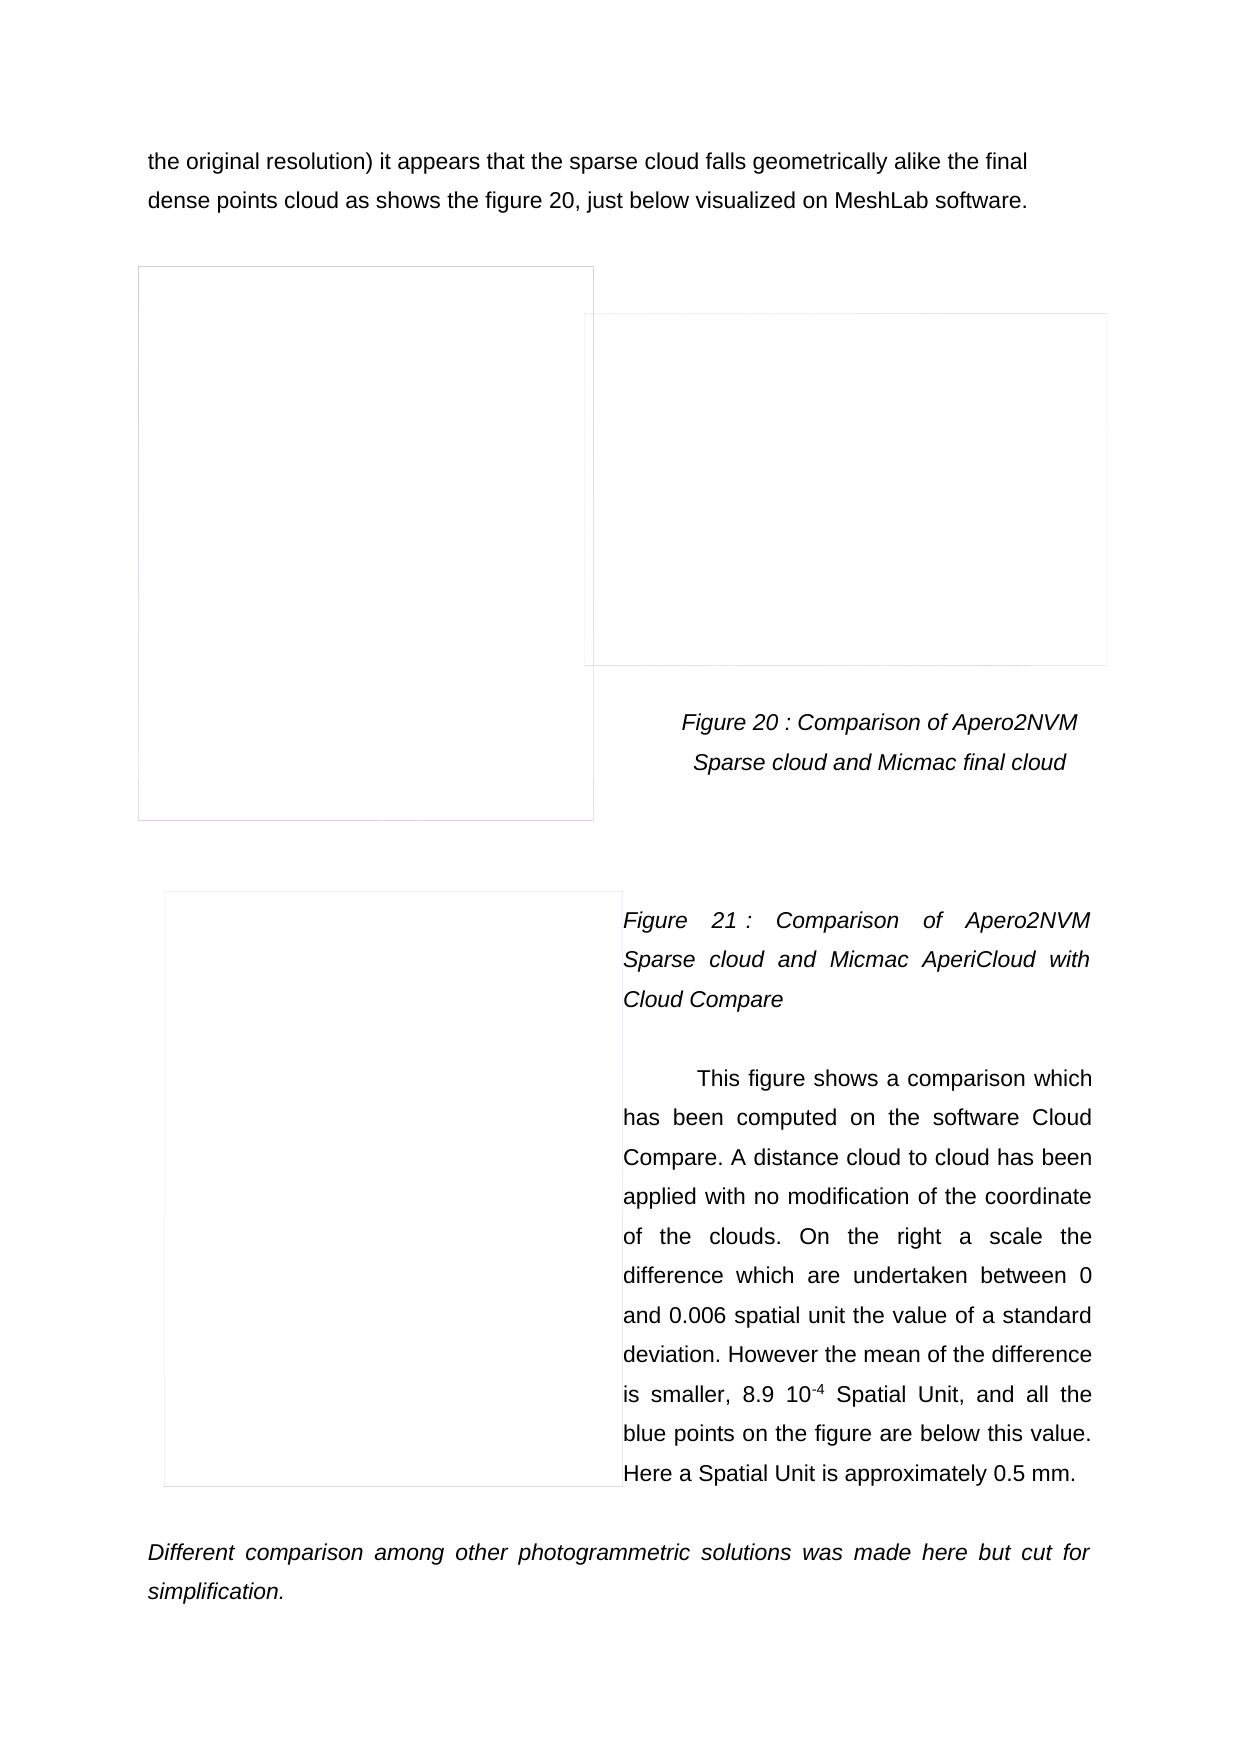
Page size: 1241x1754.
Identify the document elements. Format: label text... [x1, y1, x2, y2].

list [223, 709, 593, 775]
text [165, 1065, 622, 1486]
text This figure shows a comparison which has been computed on the software Cloud Compare. A distance cloud to cloud has been applied with no modification of the coordinate of the clouds. On the right a scale the difference which are undertaken between 0 and 0.006 spatial unit the value of a standard deviation. However the mean of the difference is smaller, 8.9 10-4 Spatial Unit, and all the blue points on the figure are below this value. Here a Spatial Unit is approximately 0.5 mm. [623, 1065, 1093, 1486]
text Figure 21 : Comparison of Apero2NVM Sparse cloud and Micmac AperiCloud with Cloud Compare [623, 907, 1093, 1012]
text [165, 907, 622, 1012]
text Different comparison among other photogrammetric solutions was made here but cut for simplification. [148, 1538, 1093, 1604]
list Figure 20 : Comparison of Apero2NVM Sparse cloud and Micmac final cloud [594, 709, 1093, 775]
text the original resolution) it appears that the sparse cloud falls geometrically alike the final dense points cloud as shows the figure 20, just below visualized on MeshLab software. [148, 148, 1093, 213]
